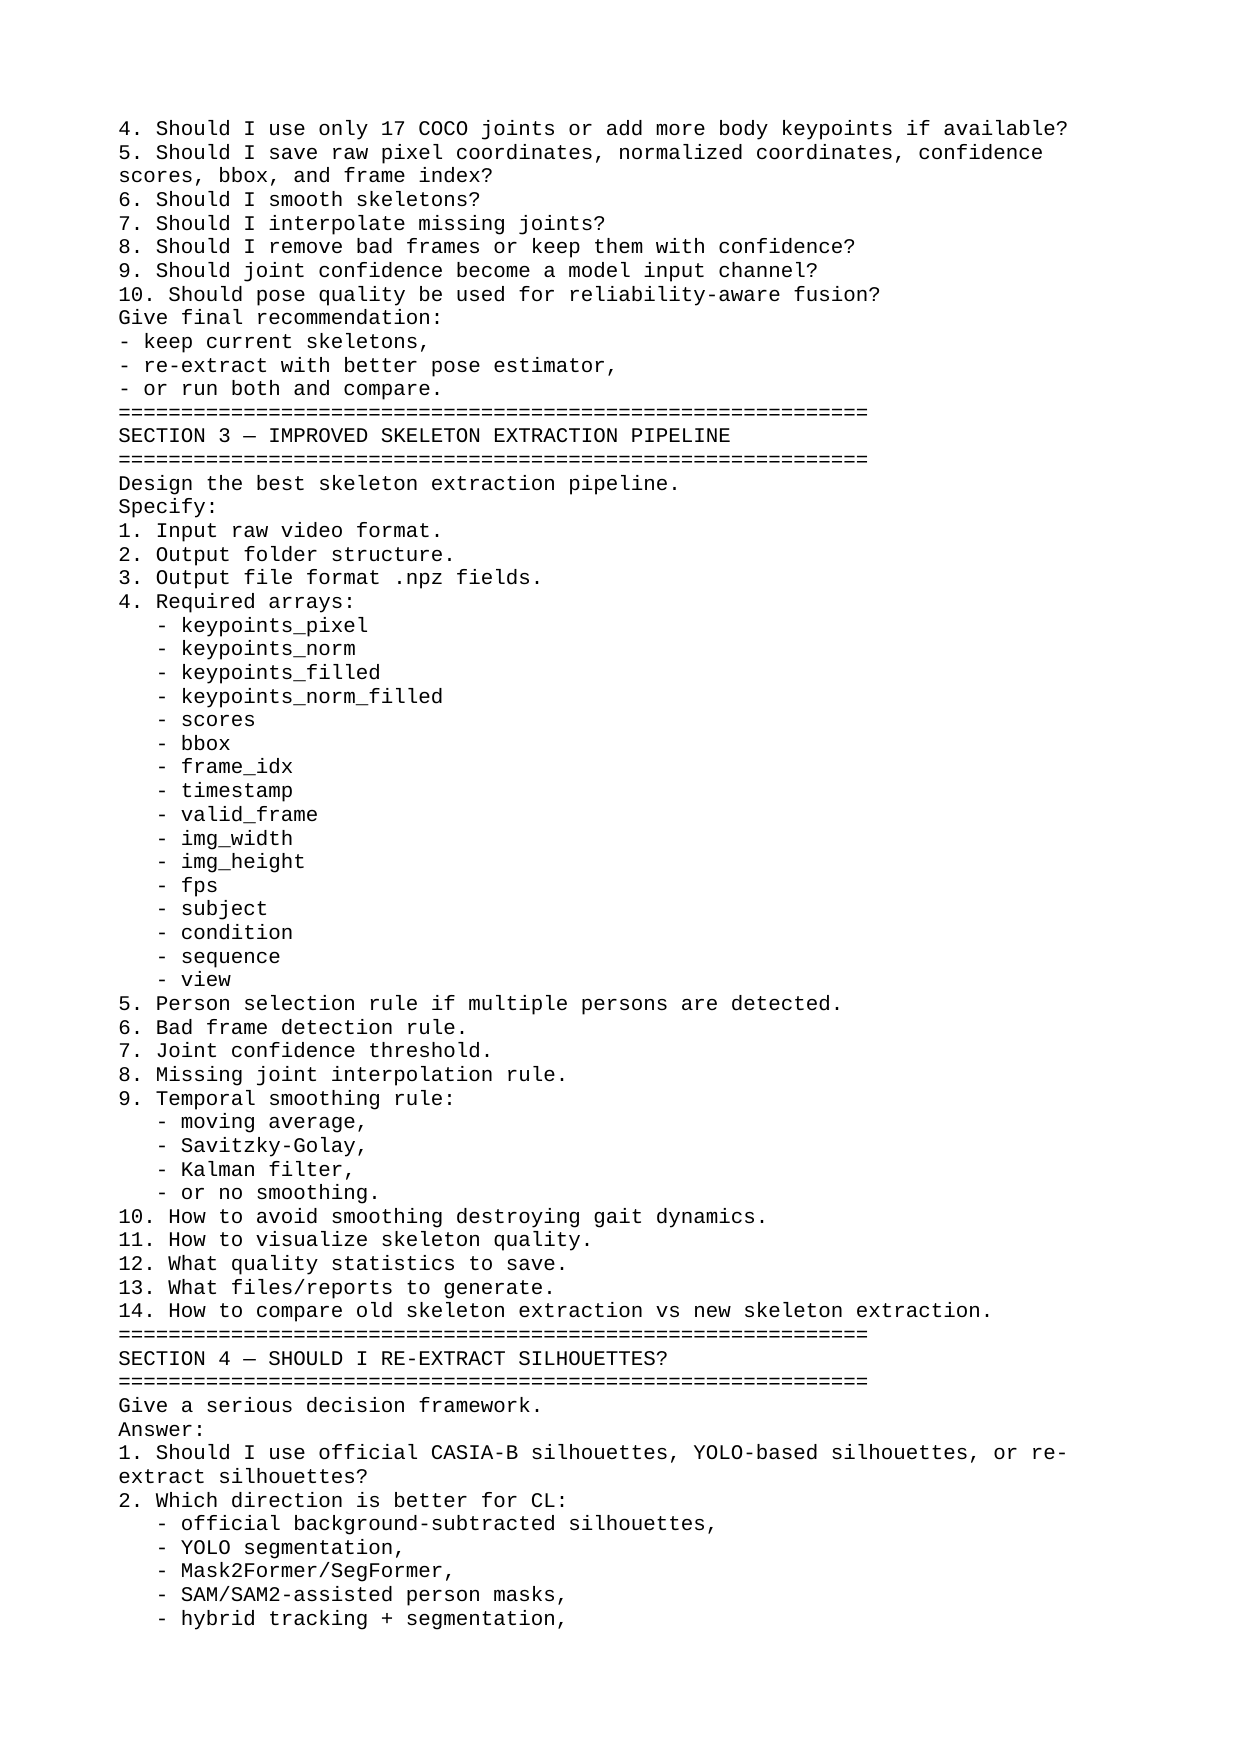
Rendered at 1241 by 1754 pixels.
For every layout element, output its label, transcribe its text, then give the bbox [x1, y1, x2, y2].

text - view [118, 969, 1122, 993]
text - re-extract with better pose estimator, [118, 354, 1122, 378]
text - keypoints_pixel [118, 615, 1122, 638]
text - hybrid tracking + segmentation, [118, 1608, 1122, 1631]
text 4. Should I use only 17 COCO joints or add more body keypoints if available? [118, 118, 1122, 142]
text 5. Person selection rule if multiple persons are detected. [118, 993, 1122, 1017]
text - keypoints_norm_filled [118, 686, 1122, 709]
text 1. Should I use official CASIA-B silhouettes, YOLO-based silhouettes, or re-extract silhouettes? [118, 1442, 1122, 1489]
text ============================================================ [118, 1371, 1122, 1395]
text 6. Should I smooth skeletons? [118, 189, 1122, 213]
text Answer: [118, 1419, 1122, 1442]
text 9. Temporal smoothing rule: [118, 1088, 1122, 1111]
text - Savitzky-Golay, [118, 1135, 1122, 1158]
text ============================================================ [118, 402, 1122, 426]
text - fps [118, 875, 1122, 898]
text 8. Should I remove bad frames or keep them with confidence? [118, 236, 1122, 260]
text Design the best skeleton extraction pipeline. [118, 473, 1122, 496]
text 9. Should joint confidence become a model input channel? [118, 260, 1122, 284]
text 4. Required arrays: [118, 591, 1122, 615]
text - keypoints_filled [118, 662, 1122, 686]
text 3. Output file format .npz fields. [118, 567, 1122, 591]
text ============================================================ [118, 449, 1122, 473]
text 13. What files/reports to generate. [118, 1277, 1122, 1300]
text - moving average, [118, 1111, 1122, 1135]
text ============================================================ [118, 1324, 1122, 1348]
text - or run both and compare. [118, 378, 1122, 402]
text Specify: [118, 496, 1122, 520]
text 11. How to visualize skeleton quality. [118, 1229, 1122, 1253]
text SECTION 4 — SHOULD I RE-EXTRACT SILHOUETTES? [118, 1348, 1122, 1371]
text 6. Bad frame detection rule. [118, 1017, 1122, 1040]
text 7. Joint confidence threshold. [118, 1040, 1122, 1064]
text - frame_idx [118, 757, 1122, 780]
text 7. Should I interpolate missing joints? [118, 213, 1122, 236]
text 12. What quality statistics to save. [118, 1253, 1122, 1277]
text 10. Should pose quality be used for reliability-aware fusion? [118, 284, 1122, 307]
text - img_width [118, 827, 1122, 851]
text - bbox [118, 733, 1122, 757]
text - valid_frame [118, 804, 1122, 827]
text 14. How to compare old skeleton extraction vs new skeleton extraction. [118, 1300, 1122, 1324]
text 2. Which direction is better for CL: [118, 1489, 1122, 1513]
text - keep current skeletons, [118, 331, 1122, 354]
text 5. Should I save raw pixel coordinates, normalized coordinates, confidence scores, bbox, and frame index? [118, 142, 1122, 189]
text - Kalman filter, [118, 1158, 1122, 1182]
text - img_height [118, 851, 1122, 875]
text 10. How to avoid smoothing destroying gait dynamics. [118, 1206, 1122, 1229]
text - condition [118, 922, 1122, 946]
text - or no smoothing. [118, 1182, 1122, 1206]
text 2. Output folder structure. [118, 544, 1122, 567]
text SECTION 3 — IMPROVED SKELETON EXTRACTION PIPELINE [118, 426, 1122, 449]
text - subject [118, 898, 1122, 922]
text - official background-subtracted silhouettes, [118, 1513, 1122, 1537]
text 1. Input raw video format. [118, 520, 1122, 544]
text - scores [118, 709, 1122, 733]
text - YOLO segmentation, [118, 1537, 1122, 1561]
text 8. Missing joint interpolation rule. [118, 1064, 1122, 1088]
text - keypoints_norm [118, 638, 1122, 662]
text Give a serious decision framework. [118, 1395, 1122, 1419]
text Give final recommendation: [118, 307, 1122, 331]
text - sequence [118, 946, 1122, 969]
text - timestamp [118, 780, 1122, 804]
text - SAM/SAM2-assisted person masks, [118, 1584, 1122, 1608]
text - Mask2Former/SegFormer, [118, 1561, 1122, 1584]
